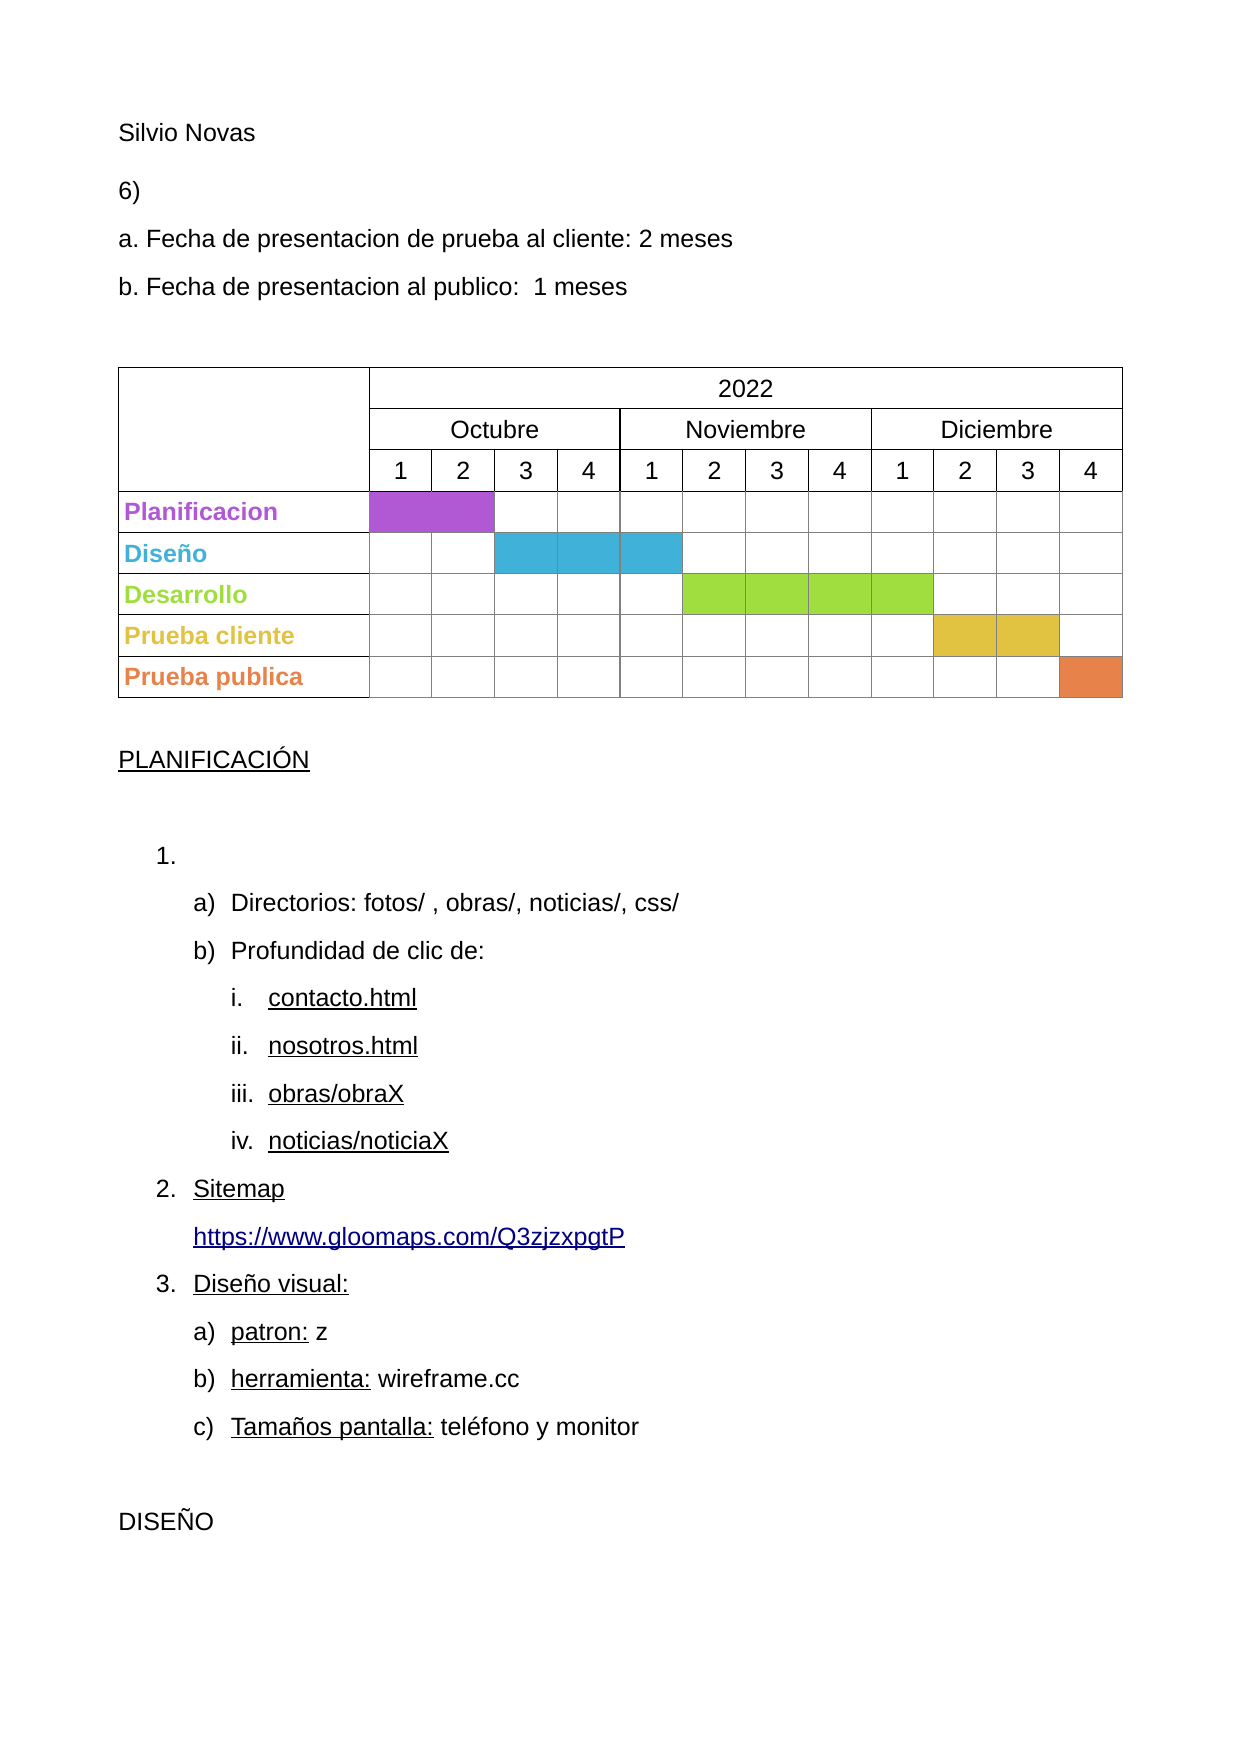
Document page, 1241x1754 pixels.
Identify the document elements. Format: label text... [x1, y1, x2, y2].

table_cell Prueba cliente [119, 615, 369, 656]
list Profundidad de clic de: [193, 936, 1122, 964]
table_cell [746, 615, 808, 656]
table_cell [621, 492, 682, 532]
table_cell [558, 492, 619, 532]
table_cell [809, 574, 871, 614]
table_cell 2 [683, 450, 745, 491]
table_cell [370, 657, 431, 697]
table_cell [809, 533, 871, 573]
table_cell [934, 492, 996, 532]
table_cell [558, 657, 619, 697]
table_cell [997, 657, 1059, 697]
list contacto.html [231, 983, 1122, 1012]
table_cell 4 [1060, 450, 1122, 491]
list obras/obraX [231, 1079, 1122, 1107]
table_cell [746, 657, 808, 697]
table_cell [872, 657, 933, 697]
table_cell [683, 657, 745, 697]
table_cell [621, 574, 682, 614]
table_header 2022 [370, 368, 1122, 408]
table_cell [746, 574, 808, 614]
table_cell [683, 574, 745, 614]
table_cell [809, 657, 871, 697]
text a. Fecha de presentacion de prueba al cliente: 2 meses [118, 224, 1122, 253]
table_cell [370, 533, 431, 573]
table_cell [621, 657, 682, 697]
table_cell [370, 574, 431, 614]
table_cell [432, 657, 494, 697]
table_cell Prueba publica [119, 657, 369, 697]
table_cell [432, 574, 494, 614]
table_cell [746, 492, 808, 532]
list Tamaños pantalla: teléfono y monitor [193, 1412, 1122, 1441]
table_cell [683, 615, 745, 656]
table_cell [934, 615, 996, 656]
table_cell [621, 533, 682, 573]
table_cell [746, 533, 808, 573]
table_cell [809, 492, 871, 532]
table_cell [495, 615, 557, 656]
table_cell [558, 574, 619, 614]
table_cell [495, 533, 557, 573]
table_cell Desarrollo [119, 574, 369, 614]
list noticias/noticiaX [231, 1126, 1122, 1155]
table_cell [683, 533, 745, 573]
table_cell 3 [495, 450, 557, 491]
text DISEÑO [118, 1507, 1122, 1536]
table_cell [997, 492, 1059, 532]
text 6) [118, 176, 1122, 205]
table_cell [809, 615, 871, 656]
table_cell 2 [432, 450, 494, 491]
table_cell [934, 533, 996, 573]
table_cell 4 [558, 450, 619, 491]
table_cell [432, 492, 494, 532]
table_cell [1060, 533, 1122, 573]
table_cell 1 [621, 450, 682, 491]
table_cell [1060, 574, 1122, 614]
list herramienta: wireframe.cc [193, 1364, 1122, 1393]
table_cell [997, 533, 1059, 573]
table_cell [495, 574, 557, 614]
table_cell [432, 615, 494, 656]
table_cell [934, 574, 996, 614]
table_cell [1060, 657, 1122, 697]
table_cell 4 [809, 450, 871, 491]
table_cell [558, 533, 619, 573]
table_cell [495, 657, 557, 697]
text PLANIFICACIÓN [118, 745, 1122, 774]
list https://www.gloomaps.com/Q3zjzxpgtP [156, 1221, 1122, 1250]
table_cell [621, 615, 682, 656]
list patron: z [193, 1317, 1122, 1345]
table_cell [872, 574, 933, 614]
table_cell [1060, 492, 1122, 532]
table_cell [495, 492, 557, 532]
list Diseño visual: [156, 1269, 1122, 1298]
table_cell [683, 492, 745, 532]
table_cell 3 [746, 450, 808, 491]
table_cell [558, 615, 619, 656]
table_cell [997, 615, 1059, 656]
table_cell [872, 615, 933, 656]
table_cell [1060, 615, 1122, 656]
table_cell 1 [370, 450, 431, 491]
table_cell [872, 533, 933, 573]
table_cell [370, 615, 431, 656]
text b. Fecha de presentacion al publico: 1 meses [118, 272, 1122, 300]
table_cell Planificacion [119, 492, 369, 532]
list nosotros.html [231, 1031, 1122, 1060]
table_cell [432, 533, 494, 573]
table_cell [370, 492, 431, 532]
list Directorios: fotos/ , obras/, noticias/, css/ [193, 888, 1122, 917]
table_cell 3 [997, 450, 1059, 491]
table_cell Diciembre [872, 409, 1122, 449]
table_cell 1 [872, 450, 933, 491]
table_cell Noviembre [621, 409, 871, 449]
table_header [119, 368, 369, 491]
list Sitemap [156, 1174, 1122, 1203]
table_cell [997, 574, 1059, 614]
table_cell Octubre [370, 409, 619, 449]
table_cell Diseño [119, 533, 369, 573]
table_cell 2 [934, 450, 996, 491]
table_cell [872, 492, 933, 532]
table_cell [934, 657, 996, 697]
